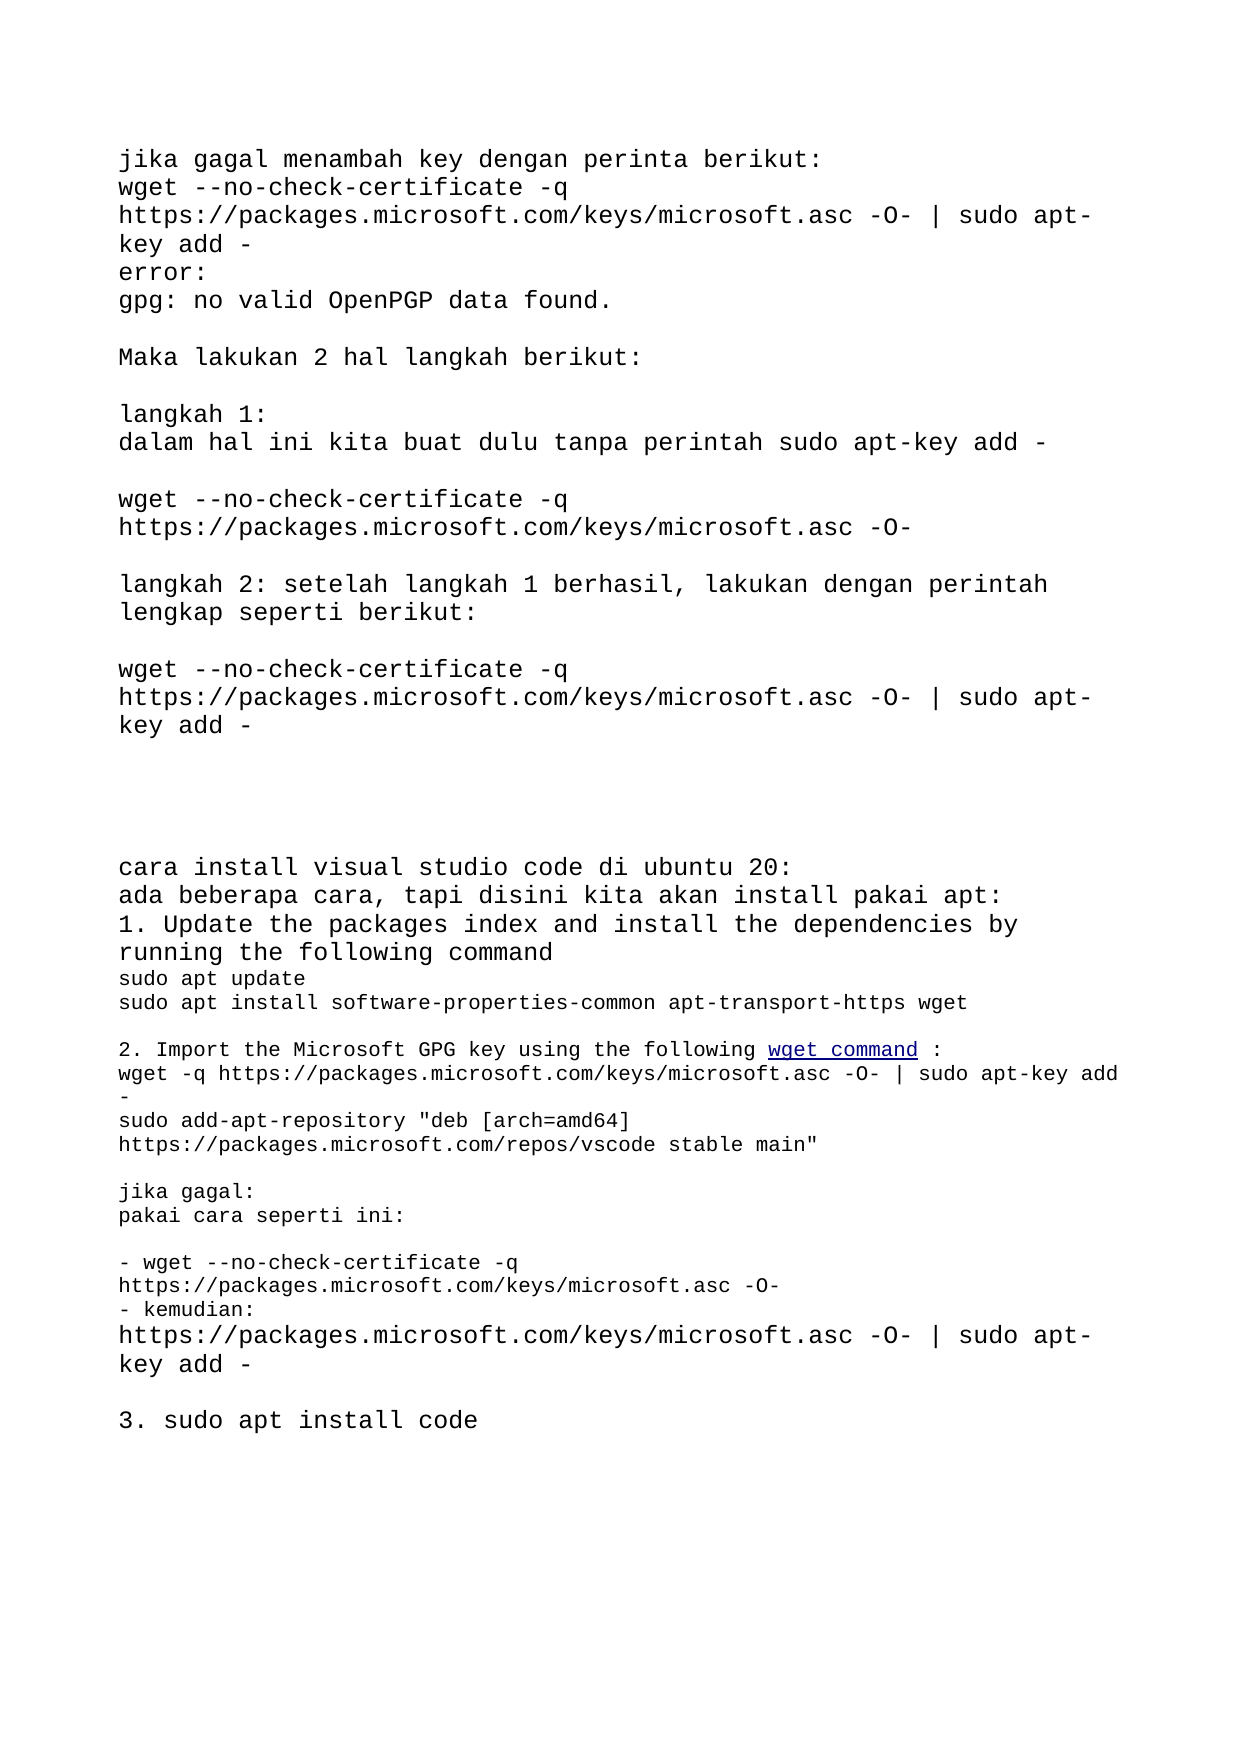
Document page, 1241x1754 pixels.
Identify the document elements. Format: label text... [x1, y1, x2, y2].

text 1. Update the packages index and install the dependencies by running the following command [118, 911, 1122, 968]
text 3. sudo apt install code [118, 1408, 1122, 1436]
text - kemudian: [118, 1299, 1122, 1323]
text langkah 1: [118, 401, 1122, 430]
text Maka lakukan 2 hal langkah berikut: [118, 345, 1122, 373]
text - wget --no-check-certificate -q https://packages.microsoft.com/keys/microsoft.asc -O- [118, 1252, 1122, 1299]
text sudo add-apt-repository "deb [arch=amd64] https://packages.microsoft.com/repos/vscode stable main" [118, 1110, 1122, 1157]
text dalam hal ini kita buat dulu tanpa perintah sudo apt-key add - [118, 430, 1122, 458]
text error: [118, 260, 1122, 288]
text gpg: no valid OpenPGP data found. [118, 288, 1122, 316]
text jika gagal menambah key dengan perinta berikut: [118, 146, 1122, 175]
text langkah 2: setelah langkah 1 berhasil, lakukan dengan perintah lengkap seperti berikut: [118, 571, 1122, 628]
text wget -q https://packages.microsoft.com/keys/microsoft.asc -O- | sudo apt-key add - [118, 1063, 1122, 1110]
text cara install visual studio code di ubuntu 20: [118, 855, 1122, 883]
text 2. Import the Microsoft GPG key using the following wget command : [118, 1039, 1122, 1063]
text wget --no-check-certificate -q https://packages.microsoft.com/keys/microsoft.asc -O- [118, 486, 1122, 543]
text sudo apt update [118, 968, 1122, 992]
text wget --no-check-certificate -q https://packages.microsoft.com/keys/microsoft.asc -O- | sudo apt-key add - [118, 175, 1122, 260]
text https://packages.microsoft.com/keys/microsoft.asc -O- | sudo apt-key add - [118, 1323, 1122, 1379]
text jika gagal: [118, 1181, 1122, 1204]
text sudo apt install software-properties-common apt-transport-https wget [118, 992, 1122, 1015]
text wget --no-check-certificate -q https://packages.microsoft.com/keys/microsoft.asc -O- | sudo apt-key add - [118, 656, 1122, 741]
text ada beberapa cara, tapi disini kita akan install pakai apt: [118, 883, 1122, 911]
text pakai cara seperti ini: [118, 1204, 1122, 1228]
